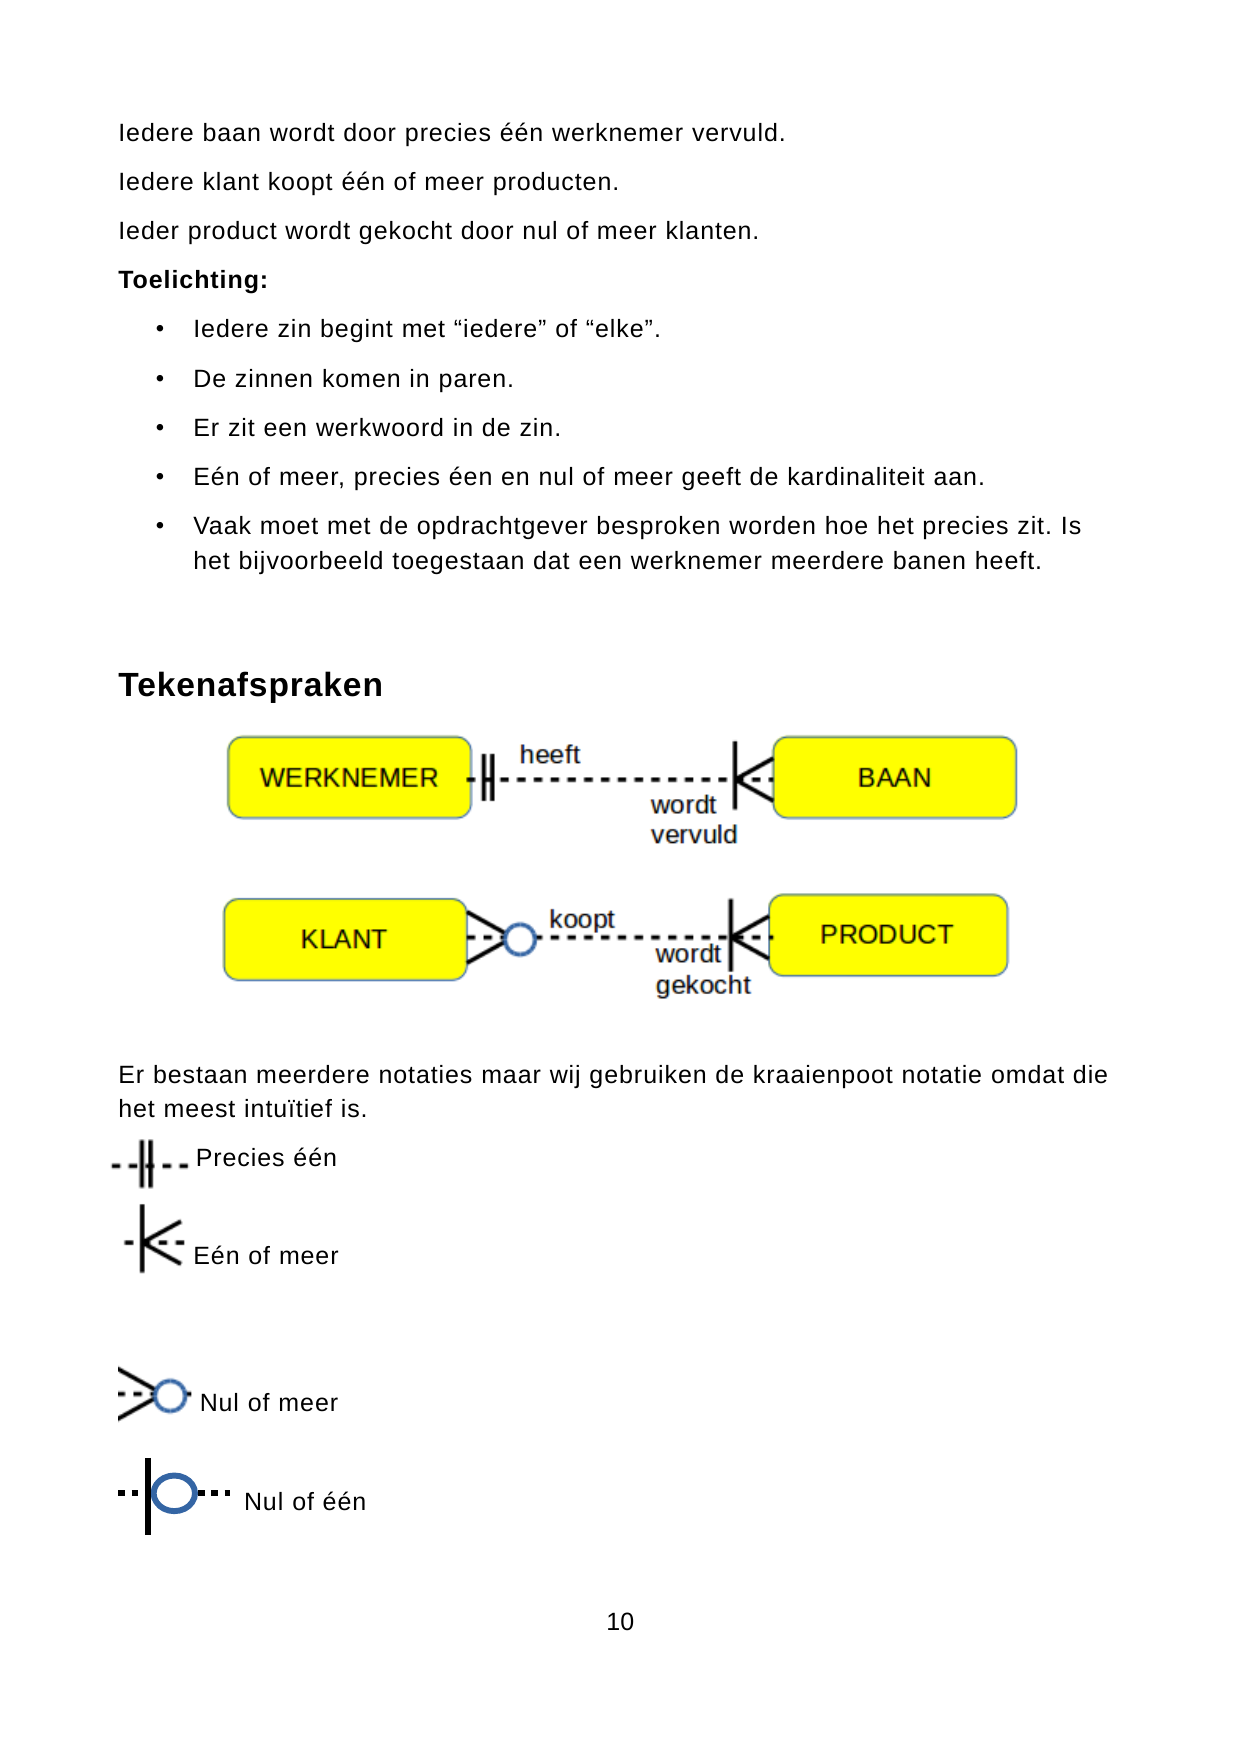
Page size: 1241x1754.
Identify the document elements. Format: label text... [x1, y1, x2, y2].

text Ieder product wordt gekocht door nul of meer klanten. [118, 216, 1122, 245]
text Er bestaan meerdere notaties maar wij gebruiken de kraaienpoot notatie omdat die het meest intuïtief is. [118, 1059, 1122, 1123]
list Er zit een werkwoord in de zin. [156, 413, 1122, 442]
text Toelichting: [118, 265, 1122, 294]
subtitle Tekenafspraken [118, 664, 1122, 703]
list Vaak moet met de opdrachtgever besproken worden hoe het precies zit. Is het bijvoorbeeld toegestaan dat een werknemer meerdere banen heeft. [156, 511, 1122, 574]
text Iedere baan wordt door precies één werknemer vervuld. [118, 118, 1122, 147]
list Eén of meer, precies éen en nul of meer geeft de kardinaliteit aan. [156, 462, 1122, 491]
list De zinnen komen in paren. [156, 363, 1122, 392]
text Eén of meer [194, 1241, 1122, 1270]
text Nul of meer [192, 1388, 1122, 1417]
list Iedere zin begint met “iedere” of “elke”. [156, 314, 1122, 343]
picture [118, 1339, 192, 1435]
text Nul of één [176, 1487, 1122, 1515]
picture [221, 715, 1019, 1005]
text [151, 1500, 173, 1515]
picture [106, 1138, 196, 1289]
text [118, 1487, 145, 1515]
text Iedere klant koopt één of meer producten. [118, 167, 1122, 196]
text Precies één [196, 1143, 1122, 1172]
